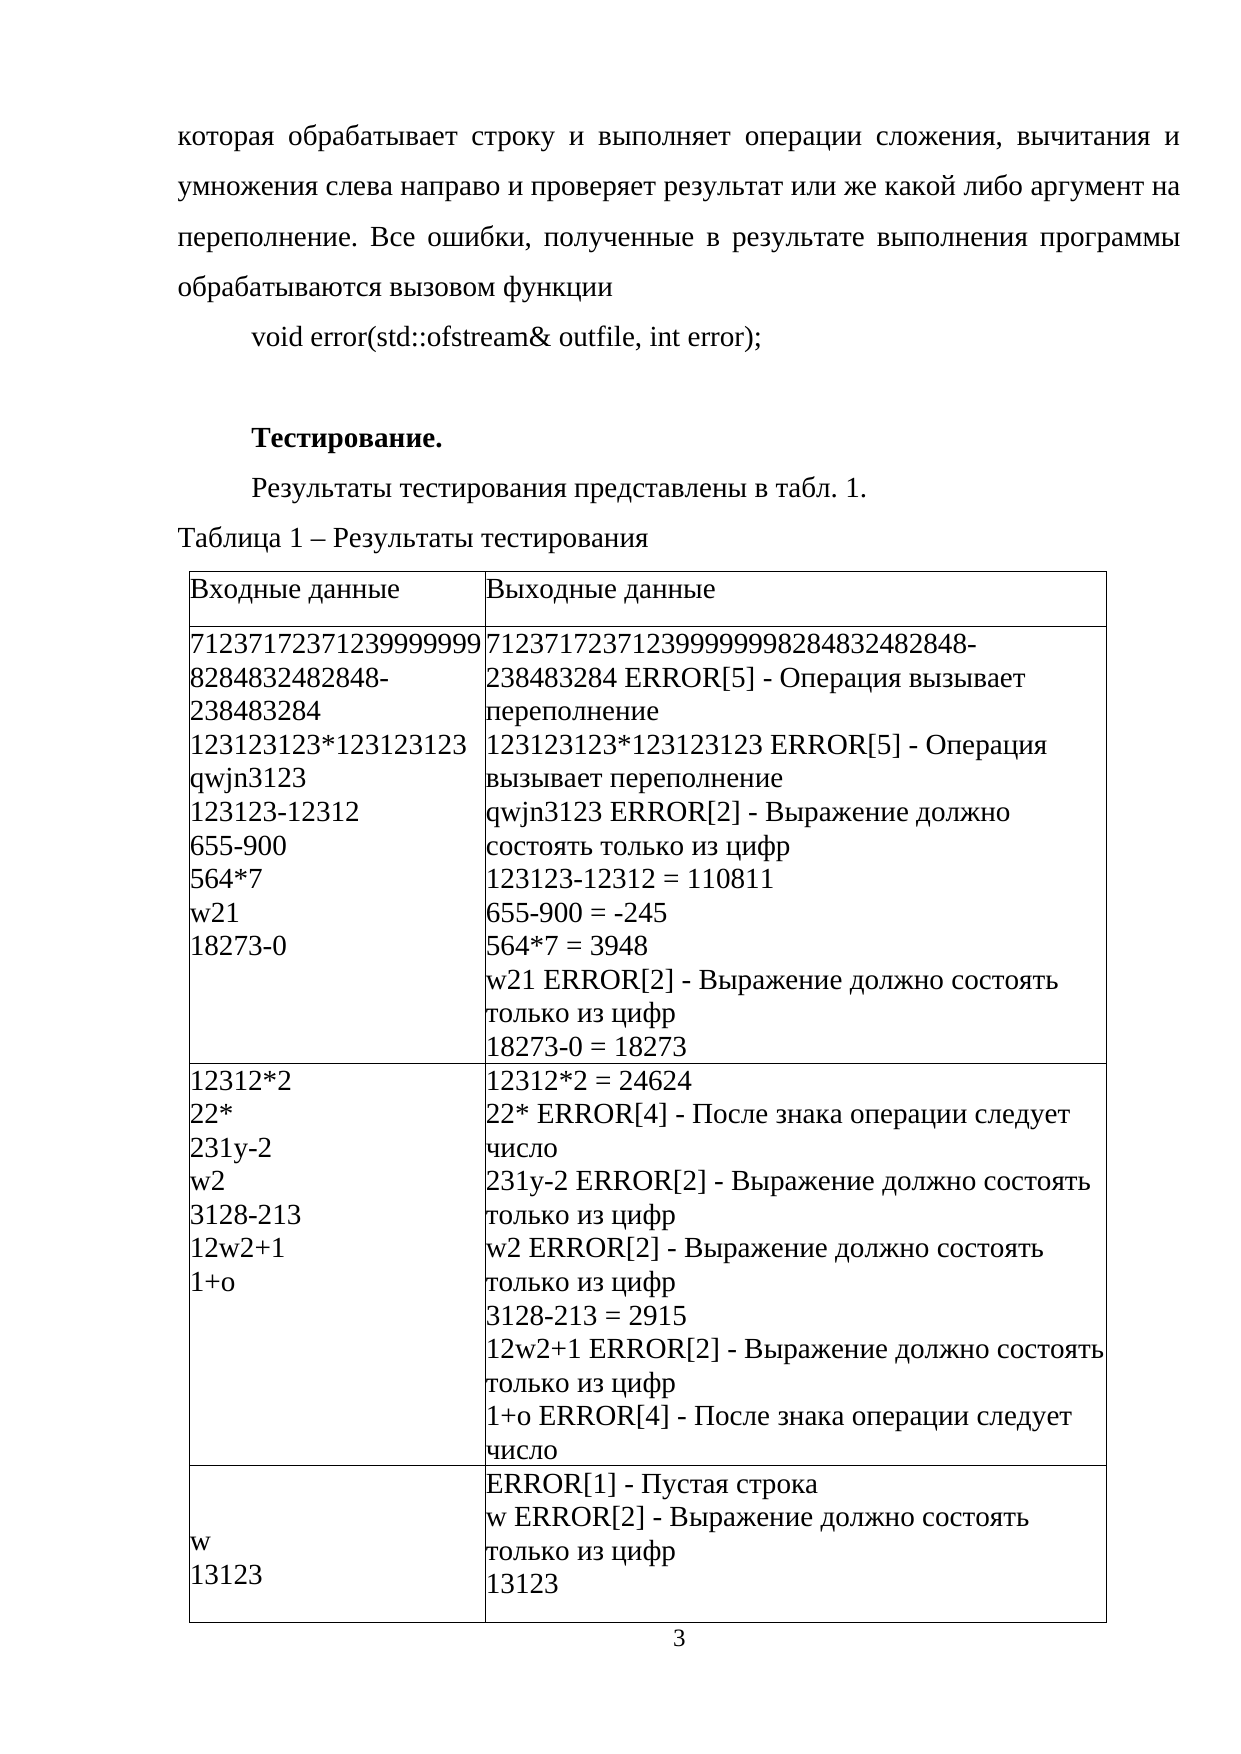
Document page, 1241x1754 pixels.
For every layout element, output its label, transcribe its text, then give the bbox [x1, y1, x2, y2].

table_cell ERROR[1] - Пустая строка w ERROR[2] - Выражение должно состоять только из цифр 13123 [486, 1466, 1106, 1622]
table_header Входные данные [190, 572, 485, 626]
text Таблица 1 – Результаты тестирования [177, 521, 1181, 554]
table_cell 12312*2 22* 231y-2 w2 3128-213 12w2+1 1+o [190, 1064, 485, 1465]
table_cell w 13123 [190, 1466, 485, 1622]
table_cell 712371723712399999998284832482848-238483284 123123123*123123123 qwjn3123 123123-12312 655-900 564*7 w21 18273-0 [190, 627, 485, 1062]
table_cell 12312*2 = 24624 22* ERROR[4] - После знака операции следует число 231y-2 ERROR[2] - Выражение должно состоять только из цифр w2 ERROR[2] - Выражение должно состоять только из цифр 3128-213 = 2915 12w2+1 ERROR[2] - Выражение должно состоять только из цифр 1+o ERROR[4] - После знака операции следует число [486, 1064, 1106, 1465]
text void error(std::ofstream& outfile, int error); [251, 319, 1181, 353]
table_header Выходные данные [486, 572, 1106, 626]
table_cell 712371723712399999998284832482848-238483284 ERROR[5] - Операция вызывает переполнение 123123123*123123123 ERROR[5] - Операция вызывает переполнение qwjn3123 ERROR[2] - Выражение должно состоять только из цифр 123123-12312 = 110811 655-900 = -245 564*7 = 3948 w21 ERROR[2] - Выражение должно состоять только из цифр 18273-0 = 18273 [486, 627, 1106, 1062]
text Тестирование. [177, 420, 1181, 453]
text которая обрабатывает строку и выполняет операции сложения, вычитания и умножения слева направо и проверяет результат или же какой либо аргумент на переполнение. Все ошибки, полученные в результате выполнения программы обрабатываются вызовом функции [177, 118, 1181, 303]
text Результаты тестирования представлены в табл. 1. [177, 470, 1181, 504]
